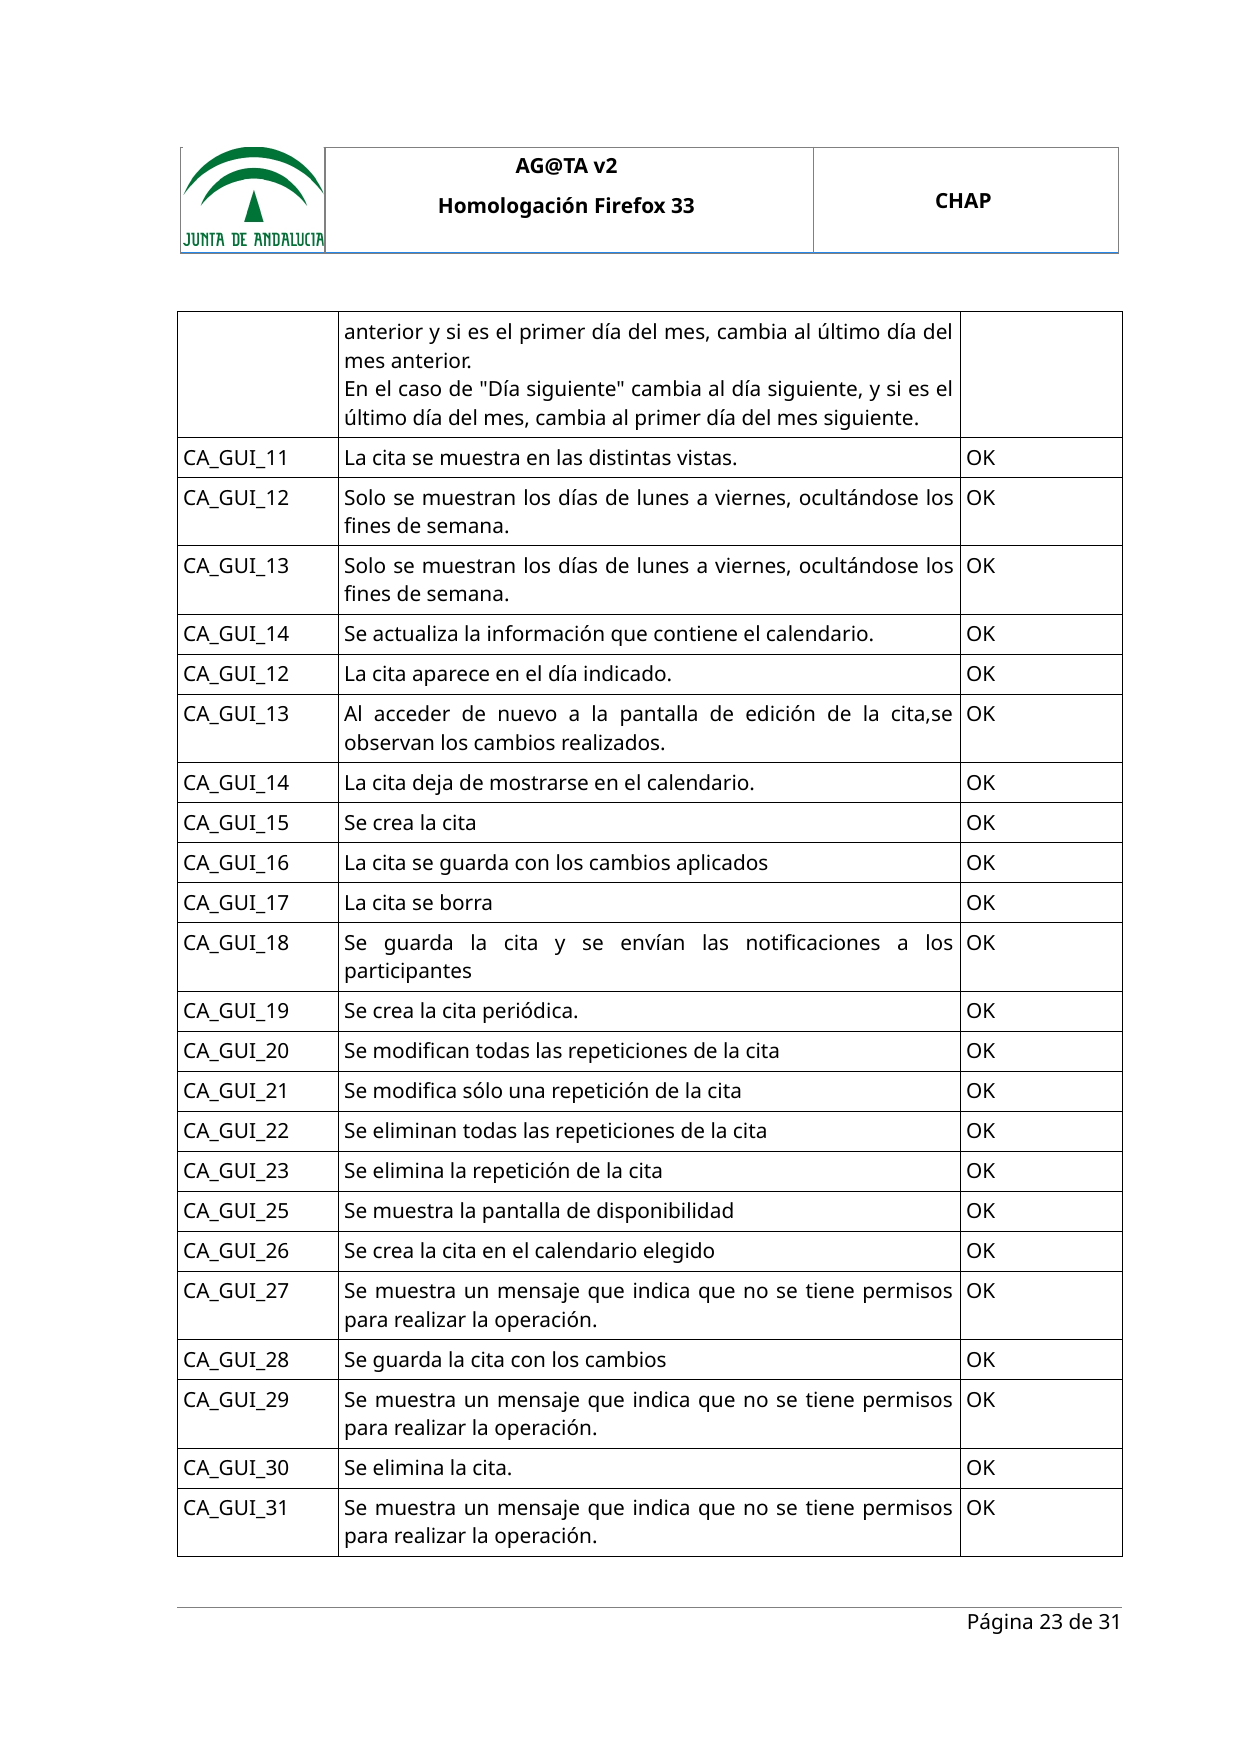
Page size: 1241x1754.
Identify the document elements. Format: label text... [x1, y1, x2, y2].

table_cell La cita se guarda con los cambios aplicados [339, 843, 960, 882]
table_cell Se crea la cita [339, 803, 960, 842]
table_cell CA_GUI_14 [178, 763, 338, 802]
table_cell Se actualiza la información que contiene el calendario. [339, 615, 960, 654]
table_cell CA_GUI_16 [178, 843, 338, 882]
table_cell CA_GUI_14 [178, 615, 338, 654]
table_cell OK [961, 992, 1122, 1031]
table_cell CA_GUI_19 [178, 992, 338, 1031]
table_cell CA_GUI_18 [178, 923, 338, 991]
table_cell CA_GUI_31 [178, 1489, 338, 1556]
table_cell OK [961, 478, 1122, 545]
table_cell CA_GUI_29 [178, 1380, 338, 1447]
table_cell OK [961, 1112, 1122, 1151]
table_cell Se elimina la cita. [339, 1449, 960, 1487]
table_cell CA_GUI_13 [178, 695, 338, 762]
table_cell CA_GUI_28 [178, 1340, 338, 1379]
table_cell OK [961, 1449, 1122, 1487]
table_cell OK [961, 1340, 1122, 1379]
table_cell Solo se muestran los días de lunes a viernes, ocultándose los fines de semana. [339, 546, 960, 614]
table_cell OK [961, 843, 1122, 882]
table_cell Se muestra un mensaje que indica que no se tiene permisos para realizar la operación. [339, 1272, 960, 1339]
table_cell OK [961, 1272, 1122, 1339]
table_cell OK [961, 1152, 1122, 1191]
picture [183, 147, 324, 246]
table_cell Se guarda la cita con los cambios [339, 1340, 960, 1379]
table_cell CA_GUI_17 [178, 883, 338, 922]
table_cell CA_GUI_30 [178, 1449, 338, 1487]
table_cell Se muestra un mensaje que indica que no se tiene permisos para realizar la operación. [339, 1380, 960, 1447]
table_cell La cita aparece en el día indicado. [339, 655, 960, 694]
table_cell La cita se borra [339, 883, 960, 922]
table_cell OK [961, 655, 1122, 694]
table_cell Se crea la cita en el calendario elegido [339, 1232, 960, 1271]
table_cell CA_GUI_21 [178, 1072, 338, 1111]
table_cell CA_GUI_22 [178, 1112, 338, 1151]
table_cell OK [961, 546, 1122, 614]
table_cell CA_GUI_12 [178, 478, 338, 545]
table_cell Solo se muestran los días de lunes a viernes, ocultándose los fines de semana. [339, 478, 960, 545]
table_cell [961, 312, 1122, 437]
table_cell CA_GUI_26 [178, 1232, 338, 1271]
table_cell OK [961, 1232, 1122, 1271]
table_cell Se modifican todas las repeticiones de la cita [339, 1032, 960, 1071]
table_cell CA_GUI_13 [178, 546, 338, 614]
table_cell Se elimina la repetición de la cita [339, 1152, 960, 1191]
table_cell OK [961, 923, 1122, 991]
table_cell OK [961, 438, 1122, 477]
table_cell OK [961, 695, 1122, 762]
table_cell Se muestra un mensaje que indica que no se tiene permisos para realizar la operación. [339, 1489, 960, 1556]
table_cell OK [961, 1489, 1122, 1556]
table_cell OK [961, 803, 1122, 842]
table_cell La cita se muestra en las distintas vistas. [339, 438, 960, 477]
table_cell Se eliminan todas las repeticiones de la cita [339, 1112, 960, 1151]
table_cell Al acceder de nuevo a la pantalla de edición de la cita,se observan los cambios realizados. [339, 695, 960, 762]
table_cell OK [961, 763, 1122, 802]
table_cell Se crea la cita periódica. [339, 992, 960, 1031]
table_cell CA_GUI_11 [178, 438, 338, 477]
table_cell OK [961, 883, 1122, 922]
table_cell Se guarda la cita y se envían las notificaciones a los participantes [339, 923, 960, 991]
table_cell [178, 312, 338, 437]
table_cell Se muestra la pantalla de disponibilidad [339, 1192, 960, 1231]
table_cell OK [961, 1072, 1122, 1111]
table_cell CA_GUI_27 [178, 1272, 338, 1339]
table_cell CA_GUI_20 [178, 1032, 338, 1071]
table_cell OK [961, 1032, 1122, 1071]
table_cell OK [961, 615, 1122, 654]
table_cell anterior y si es el primer día del mes, cambia al último día del mes anterior. En el caso de "Día siguiente" cambia al día siguiente, y si es el último día del mes, cambia al primer día del mes siguiente. [339, 312, 960, 437]
table_cell OK [961, 1380, 1122, 1447]
table_cell CA_GUI_12 [178, 655, 338, 694]
table_cell La cita deja de mostrarse en el calendario. [339, 763, 960, 802]
table_cell OK [961, 1192, 1122, 1231]
table_cell CA_GUI_25 [178, 1192, 338, 1231]
table_cell CA_GUI_23 [178, 1152, 338, 1191]
table_cell Se modifica sólo una repetición de la cita [339, 1072, 960, 1111]
table_cell CA_GUI_15 [178, 803, 338, 842]
